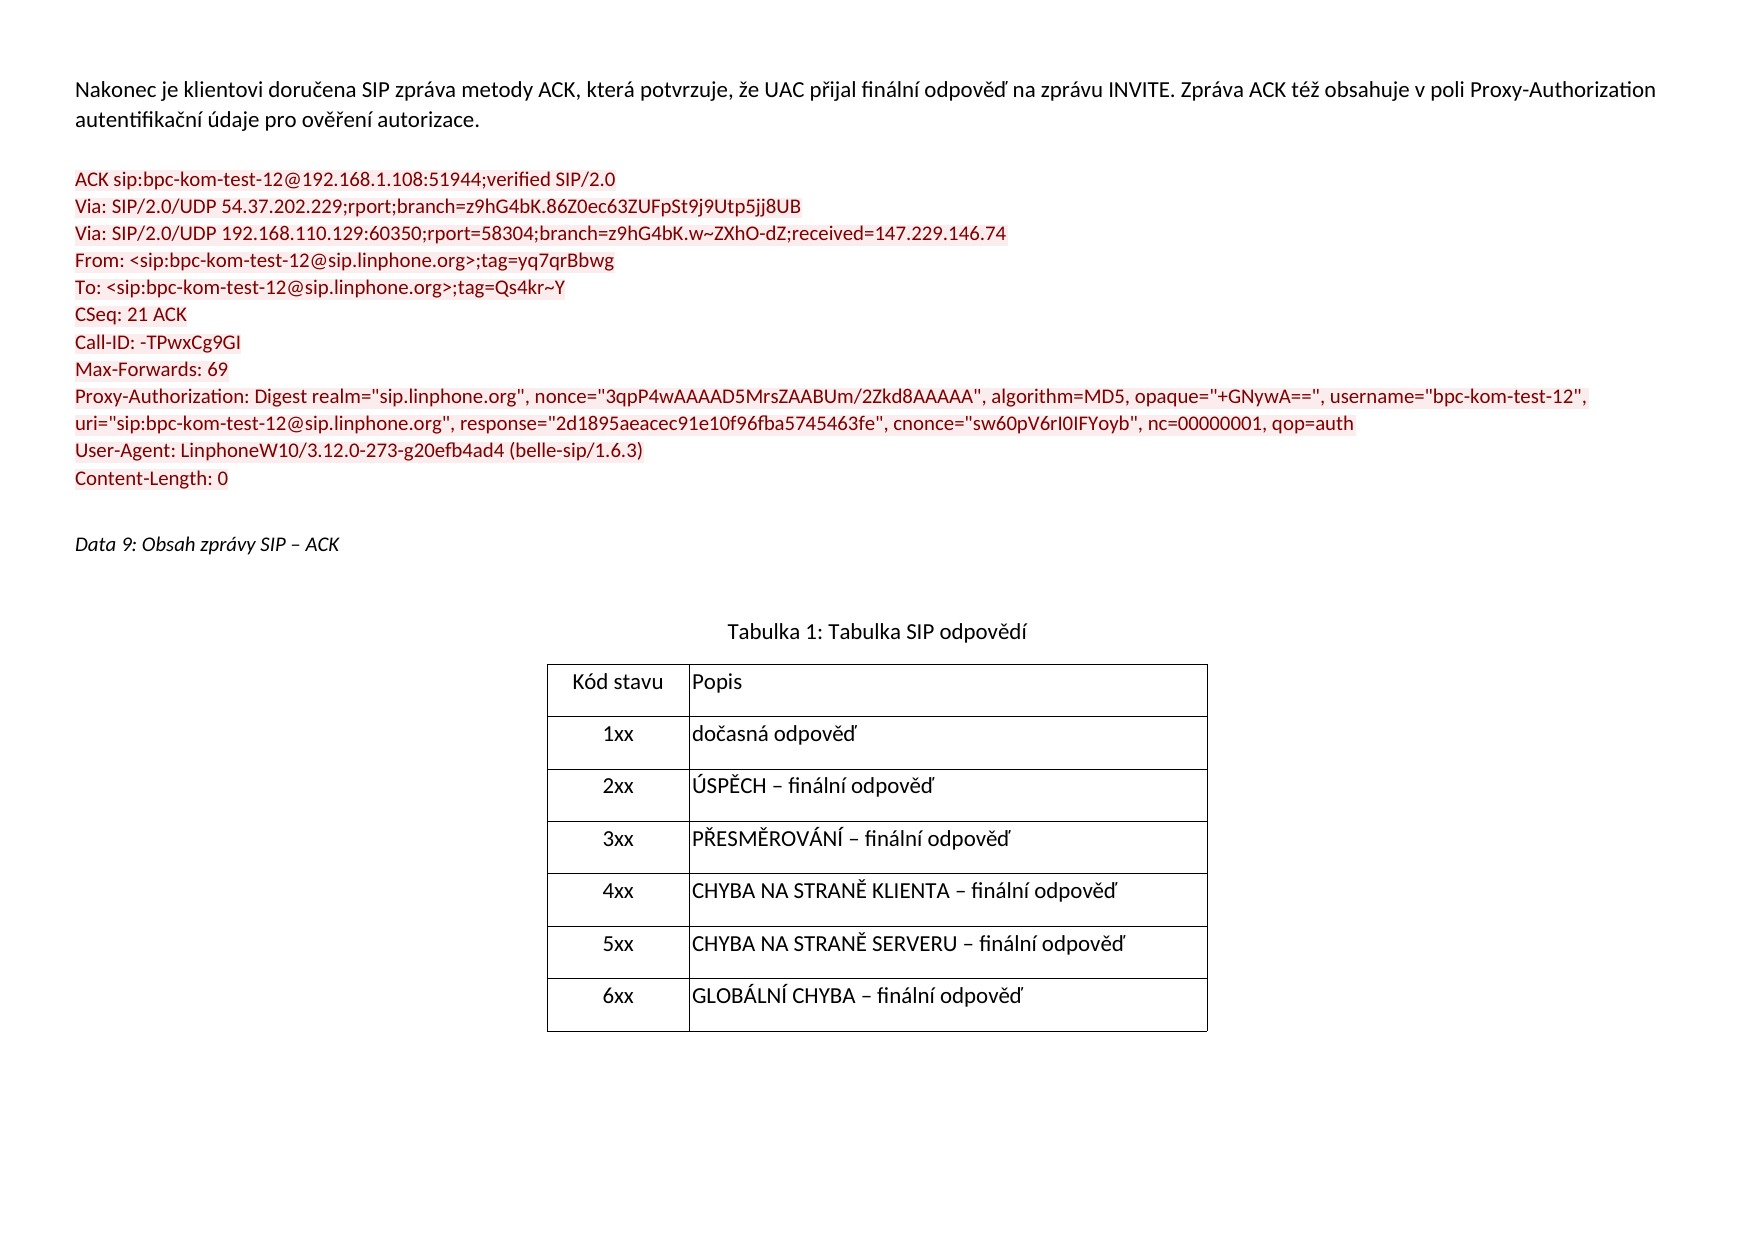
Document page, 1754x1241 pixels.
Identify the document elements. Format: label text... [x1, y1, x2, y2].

table_cell CHYBA NA STRANĚ SERVERU – finální odpověď [690, 927, 1207, 978]
text Nakonec je klientovi doručena SIP zpráva metody ACK, která potvrzuje, že UAC přijal finální odpověď na zprávu INVITE. Zpráva ACK též obsahuje v poli Proxy-Authorization autentifikační údaje pro ověření autorizace. [75, 75, 1679, 133]
table_cell 4xx [548, 874, 689, 926]
table_header Kód stavu [548, 665, 689, 716]
table_cell 1xx [548, 717, 689, 768]
table_cell CHYBA NA STRANĚ KLIENTA – finální odpověď [690, 874, 1207, 926]
table_cell ÚSPĚCH – finální odpověď [690, 770, 1207, 821]
table_cell 6xx [548, 979, 689, 1031]
table_cell 2xx [548, 770, 689, 821]
text Tabulka 1: Tabulka SIP odpovědí [75, 617, 1679, 645]
table_header Popis [690, 665, 1207, 716]
text Data 9: Obsah zprávy SIP – ACK [75, 164, 1679, 556]
table_cell PŘESMĚROVÁNÍ – finální odpověď [690, 822, 1207, 873]
table_cell GLOBÁLNÍ CHYBA – finální odpověď [690, 979, 1207, 1031]
table_cell 5xx [548, 927, 689, 978]
table_cell 3xx [548, 822, 689, 873]
table_cell dočasná odpověď [690, 717, 1207, 768]
